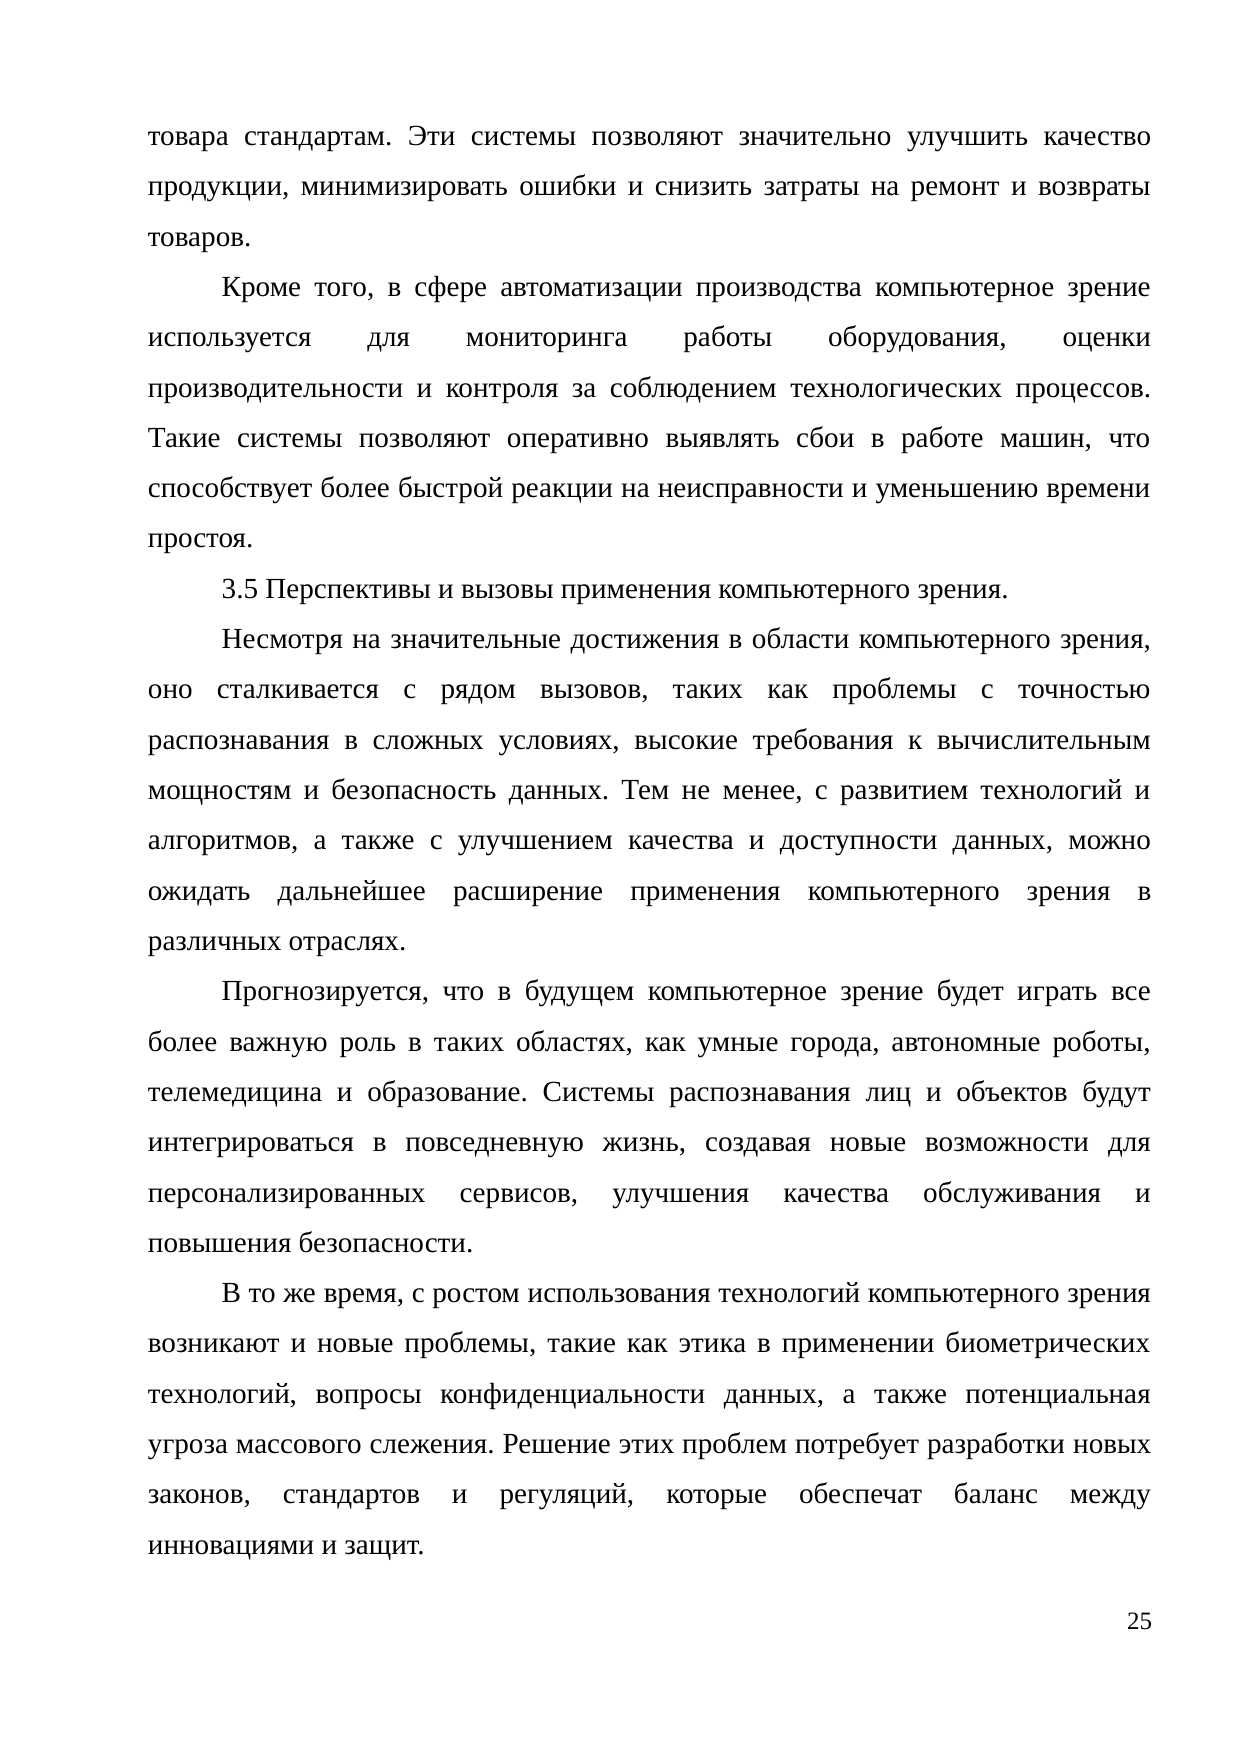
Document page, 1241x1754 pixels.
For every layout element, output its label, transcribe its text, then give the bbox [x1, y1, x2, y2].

text 3.5 Перспективы и вызовы применения компьютерного зрения. [148, 571, 1152, 604]
text Кроме того, в сфере автоматизации производства компьютерное зрение используется для мониторинга работы оборудования, оценки производительности и контроля за соблюдением технологических процессов. Такие системы позволяют оперативно выявлять сбои в работе машин, что способствует более быстрой реакции на неисправности и уменьшению времени простоя. [148, 269, 1152, 554]
text Несмотря на значительные достижения в области компьютерного зрения, оно сталкивается с рядом вызовов, таких как проблемы с точностью распознавания в сложных условиях, высокие требования к вычислительным мощностям и безопасность данных. Тем не менее, с развитием технологий и алгоритмов, а также с улучшением качества и доступности данных, можно ожидать дальнейшее расширение применения компьютерного зрения в различных отраслях. [148, 621, 1152, 957]
text В то же время, с ростом использования технологий компьютерного зрения возникают и новые проблемы, такие как этика в применении биометрических технологий, вопросы конфиденциальности данных, а также потенциальная угроза массового слежения. Решение этих проблем потребует разработки новых законов, стандартов и регуляций, которые обеспечат баланс между инновациями и защит. [148, 1275, 1152, 1560]
text Прогнозируется, что в будущем компьютерное зрение будет играть все более важную роль в таких областях, как умные города, автономные роботы, телемедицина и образование. Системы распознавания лиц и объектов будут интегрироваться в повседневную жизнь, создавая новые возможности для персонализированных сервисов, улучшения качества обслуживания и повышения безопасности. [148, 973, 1152, 1258]
text товара стандартам. Эти системы позволяют значительно улучшить качество продукции, минимизировать ошибки и снизить затраты на ремонт и возвраты товаров. [148, 118, 1152, 252]
